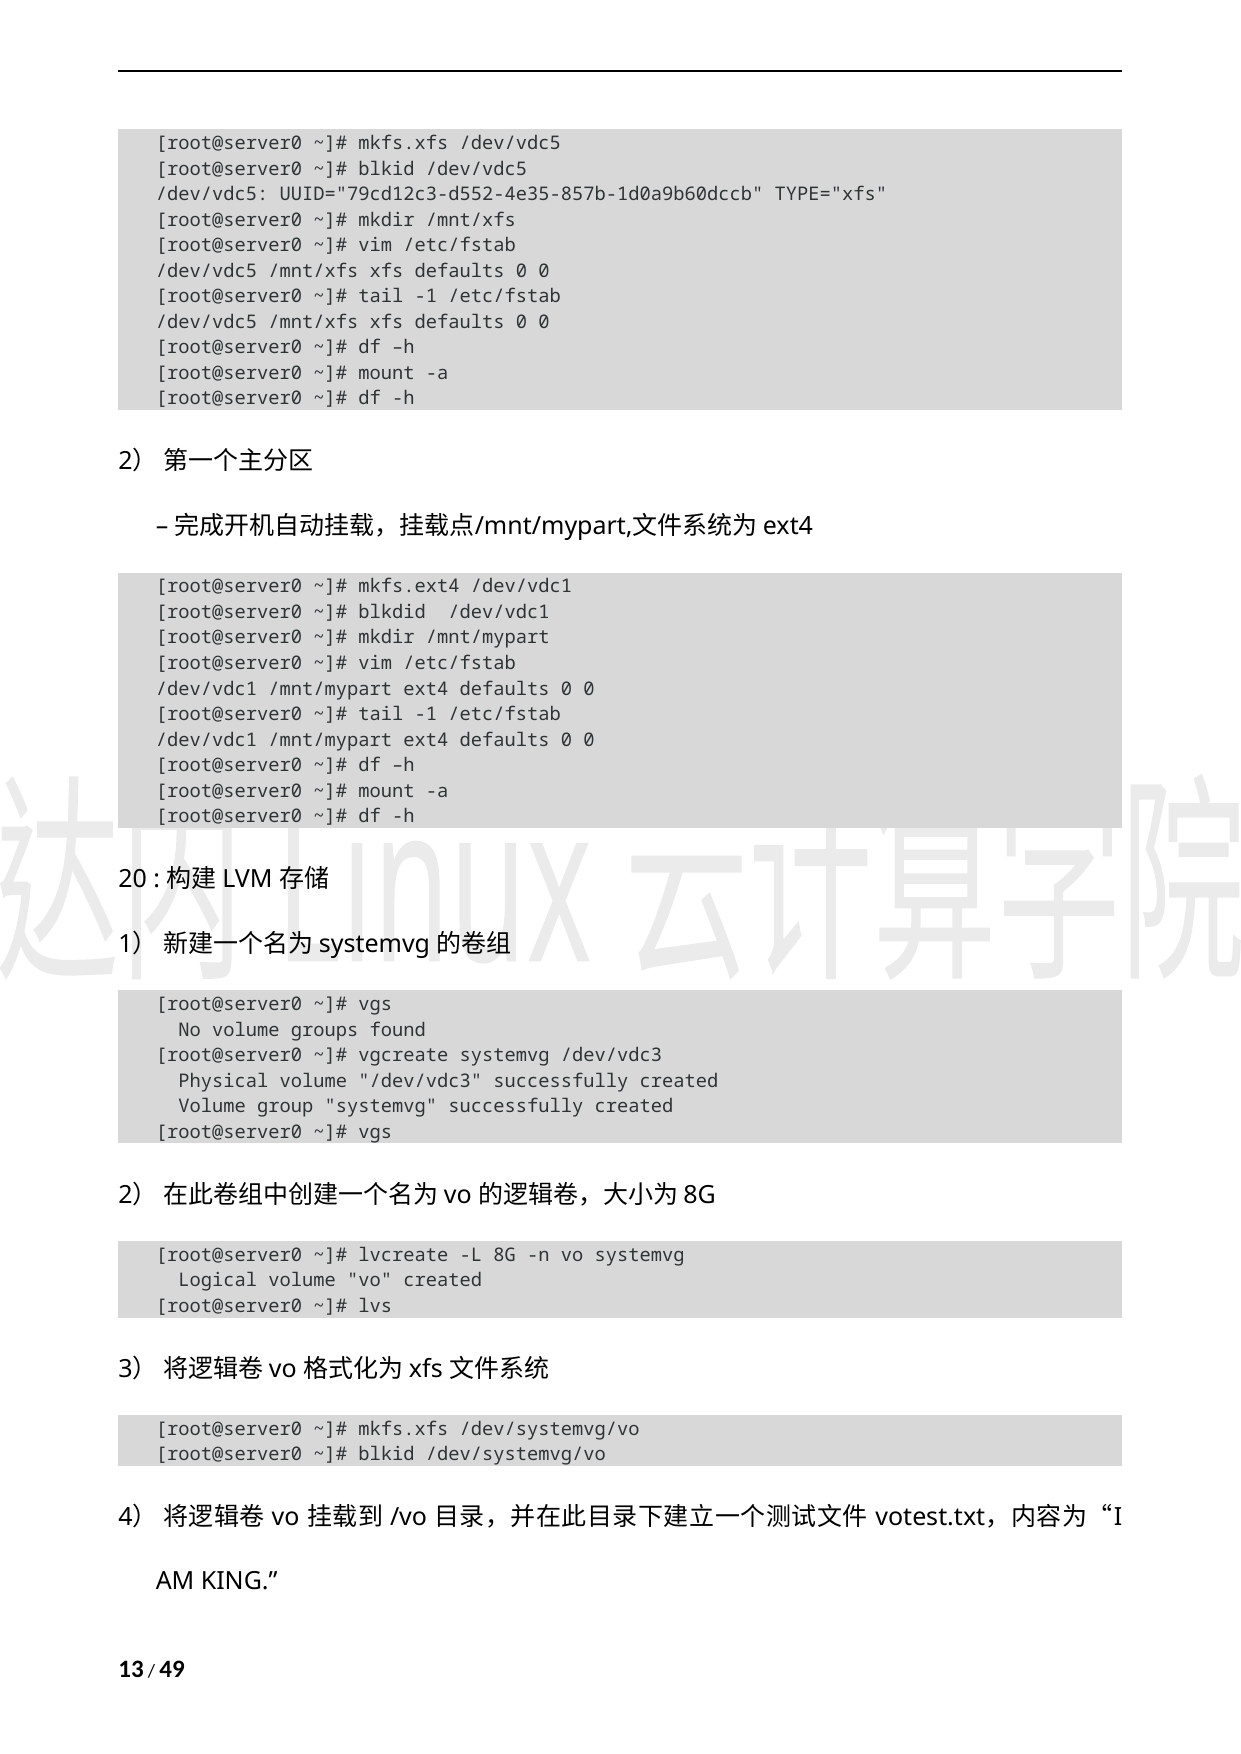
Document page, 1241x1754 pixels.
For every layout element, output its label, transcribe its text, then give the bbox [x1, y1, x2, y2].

text [root@server0 ~]# vim /etc/fstab [118, 232, 1122, 257]
text [root@server0 ~]# blkid /dev/systemvg/vo [118, 1441, 1122, 1466]
text [root@server0 ~]# tail -1 /etc/fstab [118, 700, 1122, 726]
text Physical volume "/dev/vdc3" successfully created [118, 1067, 1122, 1092]
text – 完成开机自动挂载，挂载点/mnt/mypart,文件系统为ext4 [156, 491, 1122, 556]
list 在此卷组中创建一个名为 vo 的逻辑卷，大小为8G [118, 1160, 1122, 1225]
text /dev/vdc1 /mnt/mypart ext4 defaults 0 0 [118, 675, 1122, 700]
text [root@server0 ~]# blkid /dev/vdc5 [118, 155, 1122, 181]
list 新建一个名为 systemvg 的卷组 [118, 909, 1122, 974]
text [root@server0 ~]# mkfs.ext4 /dev/vdc1 [118, 573, 1122, 598]
text [root@server0 ~]# mkfs.xfs /dev/systemvg/vo [118, 1415, 1122, 1441]
text [root@server0 ~]# blkdid /dev/vdc1 [118, 598, 1122, 624]
text /dev/vdc5 /mnt/xfs xfs defaults 0 0 [118, 308, 1122, 334]
text /dev/vdc5: UUID="79cd12c3-d552-4e35-857b-1d0a9b60dccb" TYPE="xfs" [118, 181, 1122, 206]
list 将逻辑卷 vo 挂载到 /vo 目录，并在此目录下建立一个测试文件 votest.txt，内容为“I AM KING.” [118, 1482, 1122, 1612]
text [root@server0 ~]# df -h [118, 385, 1122, 410]
text Logical volume "vo" created [118, 1267, 1122, 1292]
text [root@server0 ~]# vgs [118, 1118, 1122, 1143]
text [root@server0 ~]# vgs [118, 990, 1122, 1016]
list 将逻辑卷 vo 格式化为 xfs 文件系统 [118, 1334, 1122, 1399]
text [root@server0 ~]# mkdir /mnt/xfs [118, 206, 1122, 232]
text No volume groups found [118, 1016, 1122, 1041]
text [root@server0 ~]# df -h [118, 802, 1122, 828]
text /dev/vdc5 /mnt/xfs xfs defaults 0 0 [118, 257, 1122, 283]
text [root@server0 ~]# mount -a [118, 359, 1122, 385]
text 20 : 构建 LVM 存储 [118, 844, 1122, 909]
text [root@server0 ~]# vim /etc/fstab [118, 649, 1122, 675]
text [root@server0 ~]# df –h [118, 334, 1122, 359]
text [root@server0 ~]# tail -1 /etc/fstab [118, 283, 1122, 308]
text /dev/vdc1 /mnt/mypart ext4 defaults 0 0 [118, 726, 1122, 751]
text [root@server0 ~]# mkfs.xfs /dev/vdc5 [118, 129, 1122, 155]
text Volume group "systemvg" successfully created [118, 1092, 1122, 1118]
text [root@server0 ~]# vgcreate systemvg /dev/vdc3 [118, 1041, 1122, 1067]
text [root@server0 ~]# mkdir /mnt/mypart [118, 624, 1122, 649]
text [root@server0 ~]# mount -a [118, 777, 1122, 802]
list 第一个主分区 [118, 426, 1122, 491]
text [root@server0 ~]# lvs [118, 1292, 1122, 1318]
text [root@server0 ~]# lvcreate -L 8G -n vo systemvg [118, 1241, 1122, 1267]
text [root@server0 ~]# df –h [118, 751, 1122, 777]
